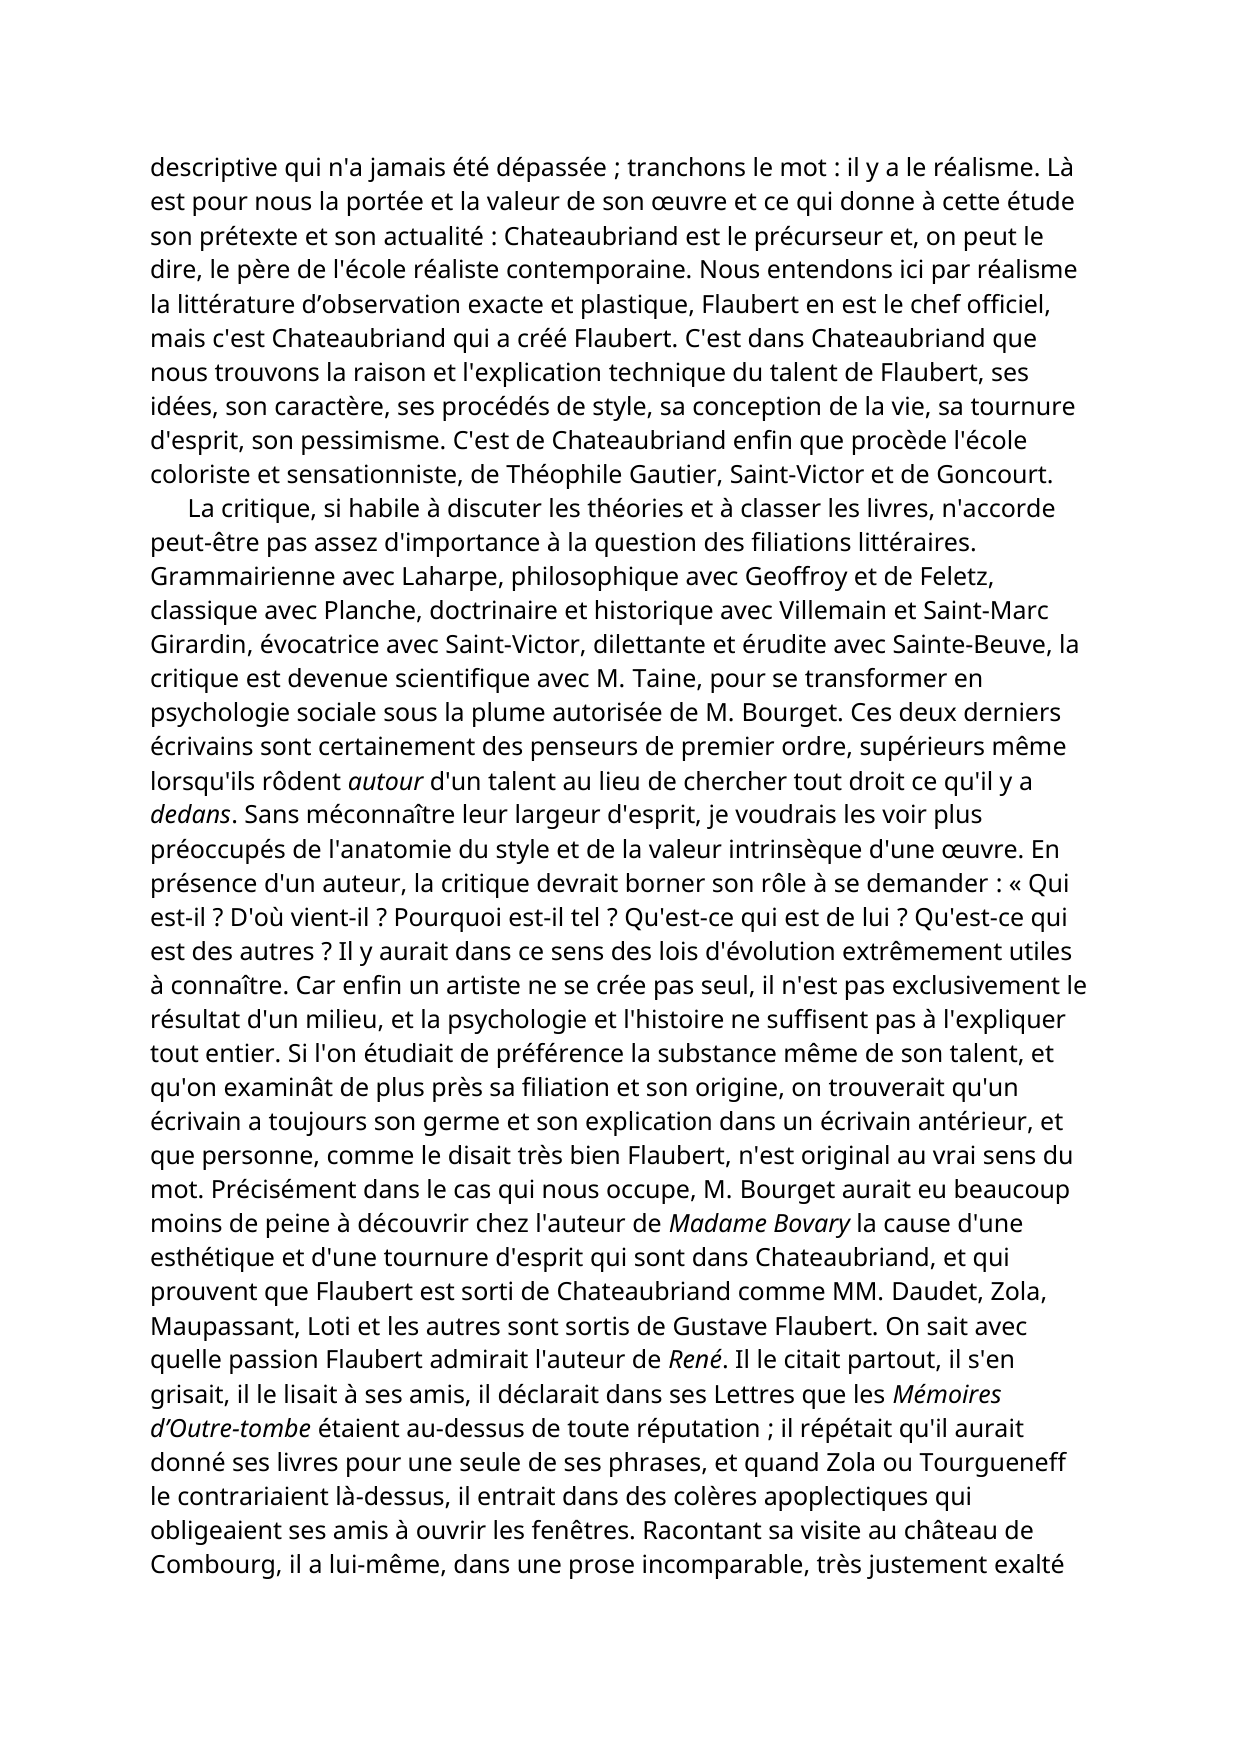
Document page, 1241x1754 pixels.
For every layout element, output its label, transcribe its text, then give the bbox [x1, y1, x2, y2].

text descriptive qui n'a jamais été dépassée ; tranchons le mot : il y a le réalisme. Là est pour nous la portée et la valeur de son œuvre et ce qui donne à cette étude son prétexte et son actualité : Chateaubriand est le précurseur et, on peut le dire, le père de l'école réaliste contemporaine. Nous entendons ici par réalisme la littérature d’observation exacte et plastique, Flaubert en est le chef officiel, mais c'est Chateaubriand qui a créé Flaubert. C'est dans Chateaubriand que nous trouvons la raison et l'explication technique du talent de Flaubert, ses idées, son caractère, ses procédés de style, sa conception de la vie, sa tournure d'esprit, son pessimisme. C'est de Chateaubriand enfin que procède l'école coloriste et sensationniste, de Théophile Gautier, Saint-Victor et de Goncourt. [150, 150, 1091, 491]
text La critique, si habile à discuter les théories et à classer les livres, n'accorde peut-être pas assez d'importance à la question des filiations littéraires. Grammairienne avec Laharpe, philosophique avec Geoffroy et de Feletz, classique avec Planche, doctrinaire et historique avec Villemain et Saint-Marc Girardin, évocatrice avec Saint-Victor, dilettante et érudite avec Sainte-Beuve, la critique est devenue scientifique avec M. Taine, pour se transformer en psychologie sociale sous la plume autorisée de M. Bourget. Ces deux derniers écrivains sont certainement des penseurs de premier ordre, supérieurs même lorsqu'ils rôdent autour d'un talent au lieu de chercher tout droit ce qu'il y a dedans. Sans méconnaître leur largeur d'esprit, je voudrais les voir plus préoccupés de l'anatomie du style et de la valeur intrinsèque d'une œuvre. En présence d'un auteur, la critique devrait borner son rôle à se demander : « Qui est-il ? D'où vient-il ? Pourquoi est-il tel ? Qu'est-ce qui est de lui ? Qu'est-ce qui est des autres ? Il y aurait dans ce sens des lois d'évolution extrêmement utiles à connaître. Car enfin un artiste ne se crée pas seul, il n'est pas exclusivement le résultat d'un milieu, et la psychologie et l'histoire ne suffisent pas à l'expliquer tout entier. Si l'on étudiait de préférence la substance même de son talent, et qu'on examinât de plus près sa filiation et son origine, on trouverait qu'un écrivain a toujours son germe et son explication dans un écrivain antérieur, et que personne, comme le disait très bien Flaubert, n'est original au vrai sens du mot. Précisément dans le cas qui nous occupe, M. Bourget aurait eu beaucoup moins de peine à découvrir chez l'auteur de Madame Bovary la cause d'une esthétique et d'une tournure d'esprit qui sont dans Chateaubriand, et qui prouvent que Flaubert est sorti de Chateaubriand comme MM. Daudet, Zola, Maupassant, Loti et les autres sont sortis de Gustave Flaubert. On sait avec quelle passion Flaubert admirait l'auteur de René. Il le citait partout, il s'en grisait, il le lisait à ses amis, il déclarait dans ses Lettres que les Mémoires d’Outre-tombe étaient au-dessus de toute réputation ; il répétait qu'il aurait donné ses livres pour une seule de ses phrases, et quand Zola ou Tourgueneff le contrariaient là-dessus, il entrait dans des colères apoplectiques qui obligeaient ses amis à ouvrir les fenêtres. Racontant sa visite au château de Combourg, il a lui-même, dans une prose incomparable, très justement exalté [150, 491, 1091, 1581]
